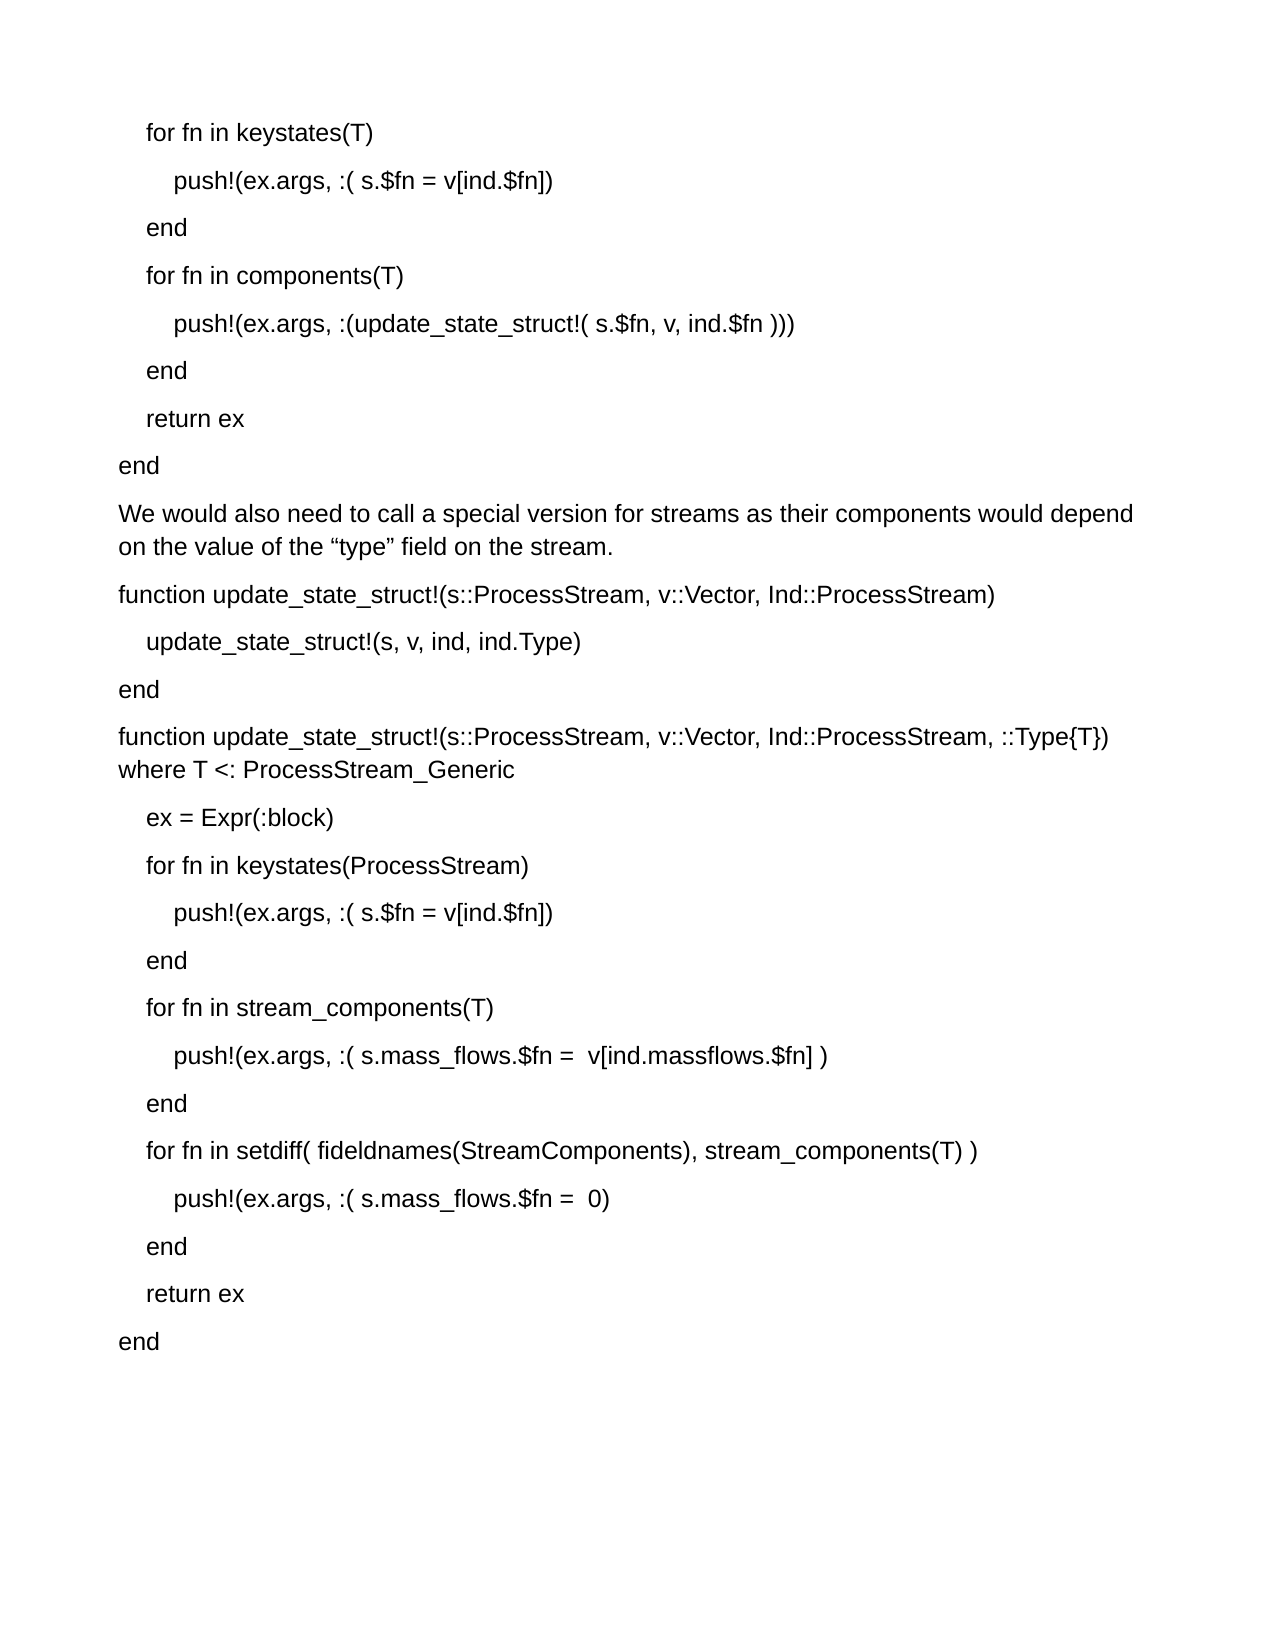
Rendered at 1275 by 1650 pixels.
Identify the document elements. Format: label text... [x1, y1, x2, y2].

text end [118, 675, 1157, 703]
text update_state_struct!(s, v, ind, ind.Type) [118, 627, 1157, 656]
text end [118, 356, 1157, 385]
text for fn in setdiff( fideldnames(StreamComponents), stream_components(T) ) [118, 1136, 1157, 1165]
text push!(ex.args, :( s.mass_flows.$fn = 0) [118, 1184, 1157, 1213]
text end [118, 1231, 1157, 1260]
text end [118, 213, 1157, 242]
text function update_state_struct!(s::ProcessStream, v::Vector, Ind::ProcessStream, ::Type{T}) where T <: ProcessStream_Generic [118, 722, 1157, 784]
text push!(ex.args, :( s.$fn = v[ind.$fn]) [118, 898, 1157, 927]
text push!(ex.args, :( s.mass_flows.$fn = v[ind.massflows.$fn] ) [118, 1041, 1157, 1070]
text end [118, 451, 1157, 480]
text end [118, 1327, 1157, 1355]
text return ex [118, 404, 1157, 432]
text ex = Expr(:block) [118, 803, 1157, 832]
text return ex [118, 1279, 1157, 1308]
text We would also need to call a special version for streams as their components would depend on the value of the “type” field on the stream. [118, 499, 1157, 561]
text end [118, 1089, 1157, 1117]
text function update_state_struct!(s::ProcessStream, v::Vector, Ind::ProcessStream) [118, 579, 1157, 608]
text for fn in keystates(ProcessStream) [118, 851, 1157, 879]
text for fn in keystates(T) [118, 118, 1157, 147]
text for fn in components(T) [118, 261, 1157, 290]
text push!(ex.args, :( s.$fn = v[ind.$fn]) [118, 166, 1157, 194]
text for fn in stream_components(T) [118, 993, 1157, 1022]
text end [118, 946, 1157, 974]
text push!(ex.args, :(update_state_struct!( s.$fn, v, ind.$fn ))) [118, 308, 1157, 337]
